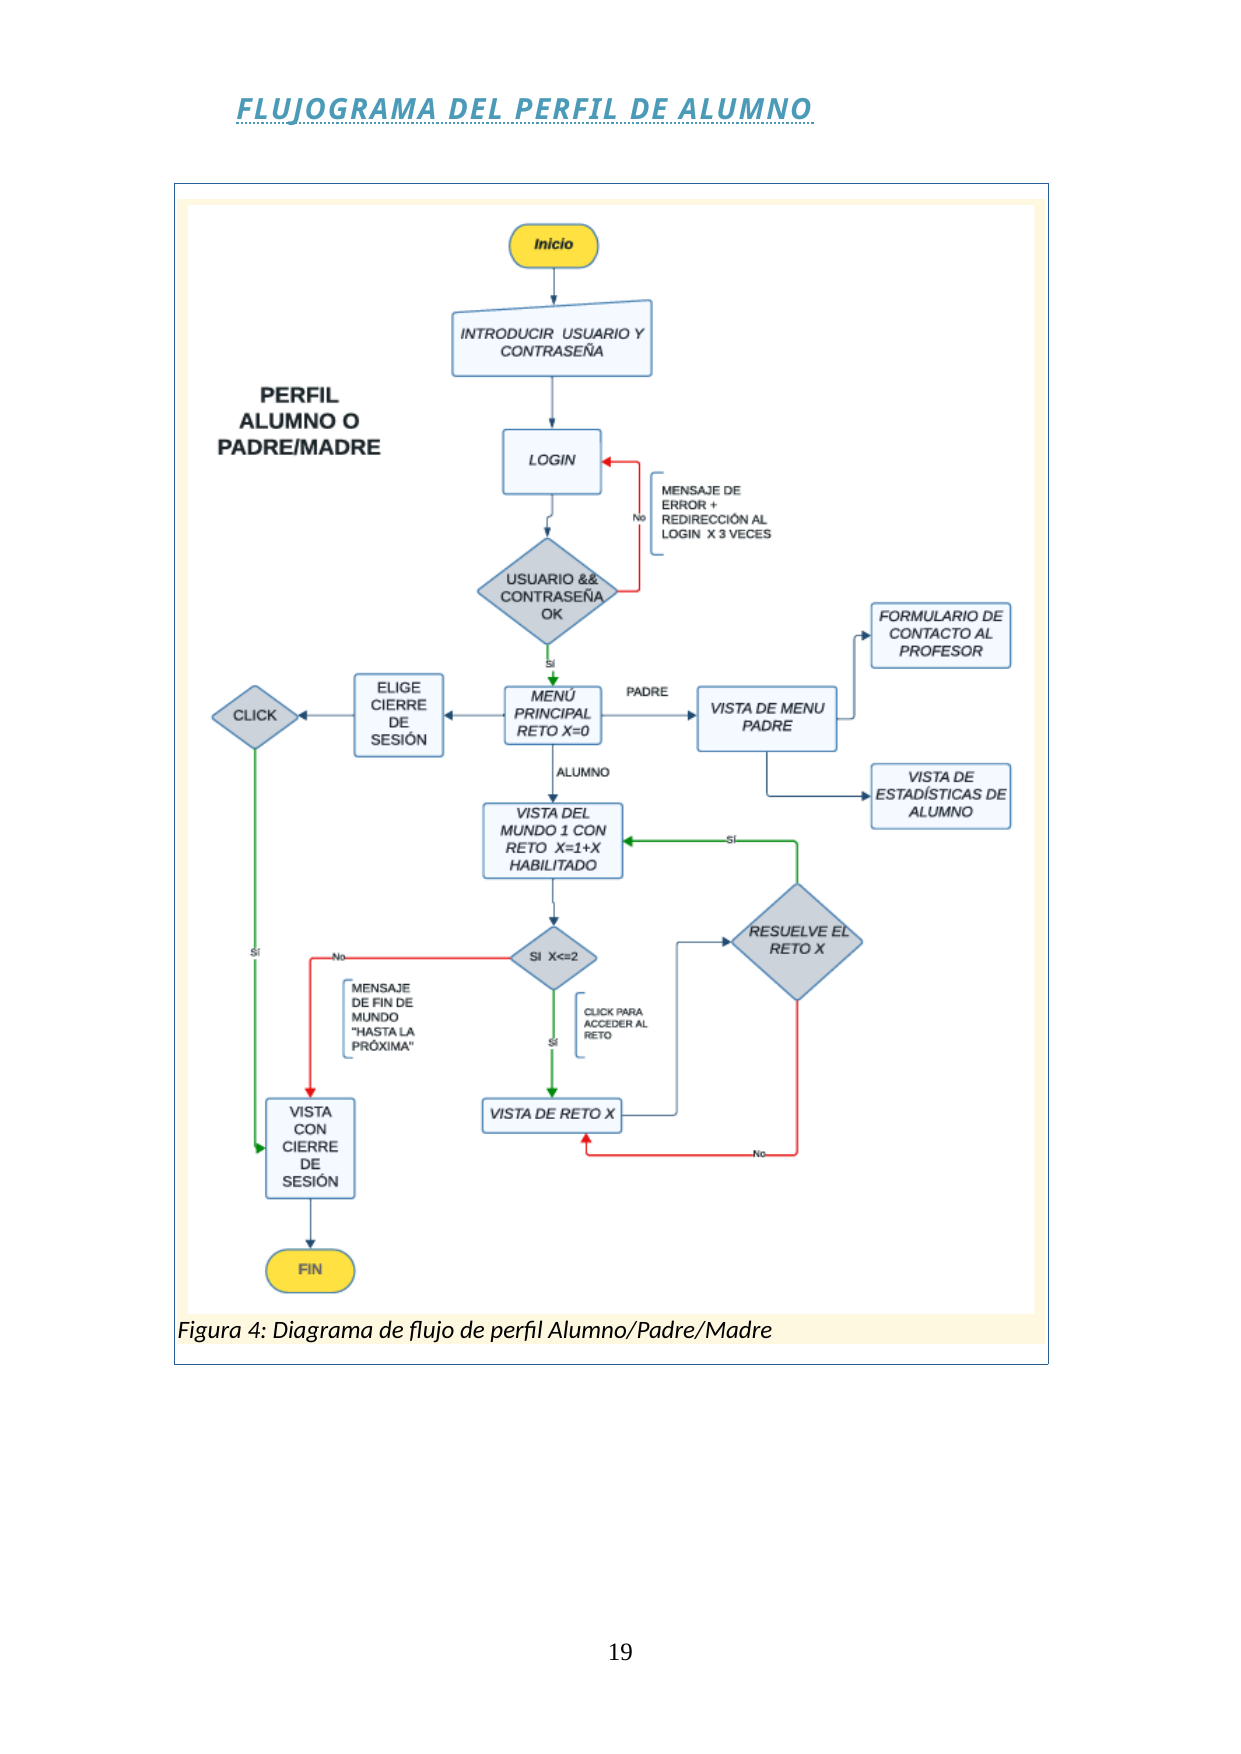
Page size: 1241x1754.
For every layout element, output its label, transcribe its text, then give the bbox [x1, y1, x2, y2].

picture [187, 205, 1035, 1314]
subtitle FLUJOGRAMA DEL PERFIL DE ALUMNO [236, 88, 1063, 128]
text Figura 4: Diagrama de flujo de perfil Alumno/Padre/Madre [177, 199, 1045, 1344]
